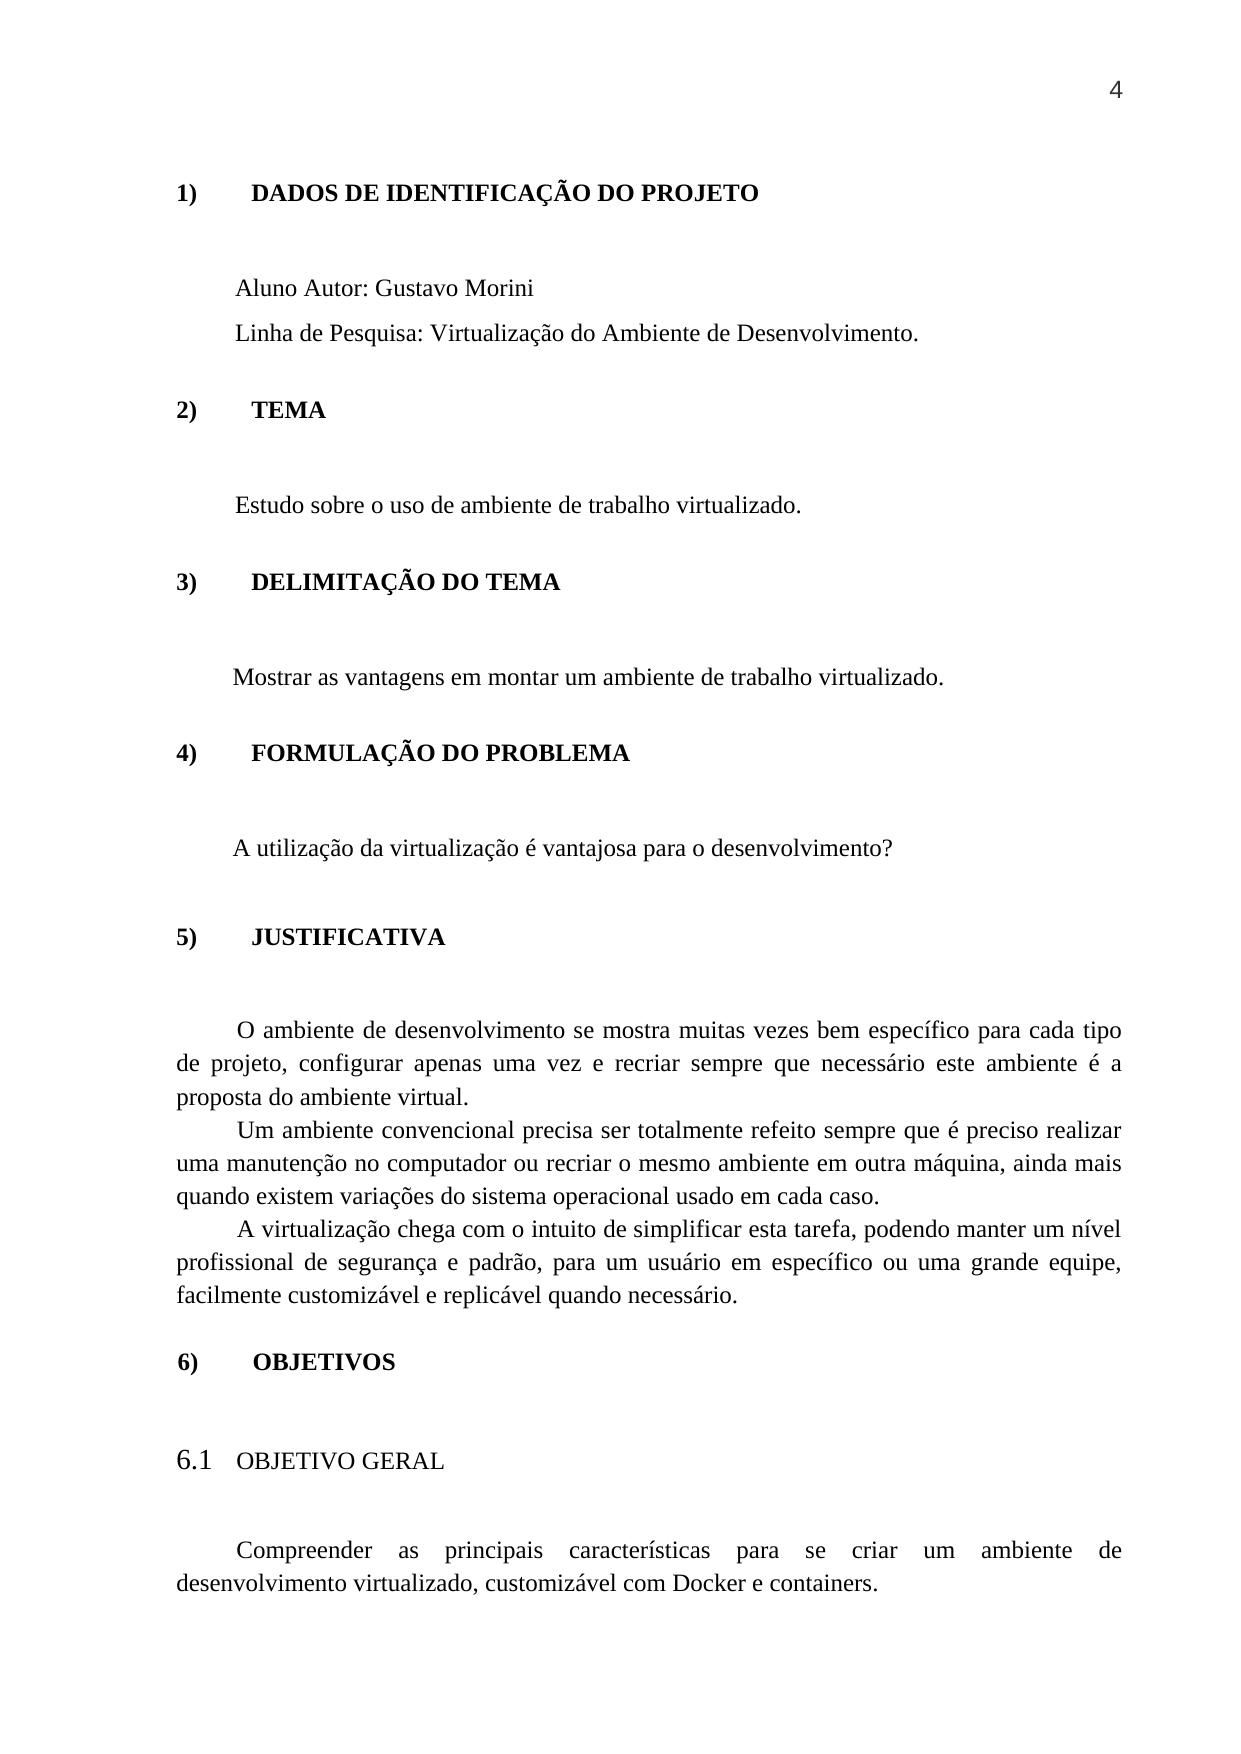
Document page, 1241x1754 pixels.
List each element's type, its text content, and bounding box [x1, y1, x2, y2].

subtitle OBJETIVOS [177, 1347, 1085, 1376]
subtitle TEMA [176, 395, 1085, 424]
text Compreender as principais características para se criar um ambiente de desenvolvimento virtualizado, customizável com Docker e containers. [176, 1535, 1123, 1597]
text Aluno Autor: Gustavo Morini [235, 273, 1123, 302]
subtitle DADOS DE IDENTIFICAÇÃO DO PROJETO [176, 178, 1085, 207]
subtitle OBJETIVO GERAL [176, 1442, 1123, 1476]
text Estudo sobre o uso de ambiente de trabalho virtualizado. [235, 491, 1123, 519]
text Um ambiente convencional precisa ser totalmente refeito sempre que é preciso realizar uma manutenção no computador ou recriar o mesmo ambiente em outra máquina, ainda mais quando existem variações do sistema operacional usado em cada caso. [176, 1115, 1123, 1210]
text Linha de Pesquisa: Virtualização do Ambiente de Desenvolvimento. [235, 318, 1123, 347]
text Mostrar as vantagens em montar um ambiente de trabalho virtualizado. [176, 662, 1123, 691]
text A utilização da virtualização é vantajosa para o desenvolvimento? [176, 833, 1123, 862]
subtitle JUSTIFICATIVA [176, 922, 1085, 951]
subtitle DELIMITAÇÃO DO TEMA [176, 567, 1085, 596]
subtitle FORMULAÇÃO DO PROBLEMA [176, 738, 1085, 766]
text A virtualização chega com o intuito de simplificar esta tarefa, podendo manter um nível profissional de segurança e padrão, para um usuário em específico ou uma grande equipe, facilmente customizável e replicável quando necessário. [176, 1214, 1123, 1309]
text O ambiente de desenvolvimento se mostra muitas vezes bem específico para cada tipo de projeto, configurar apenas uma vez e recriar sempre que necessário este ambiente é a proposta do ambiente virtual. [176, 1016, 1123, 1110]
